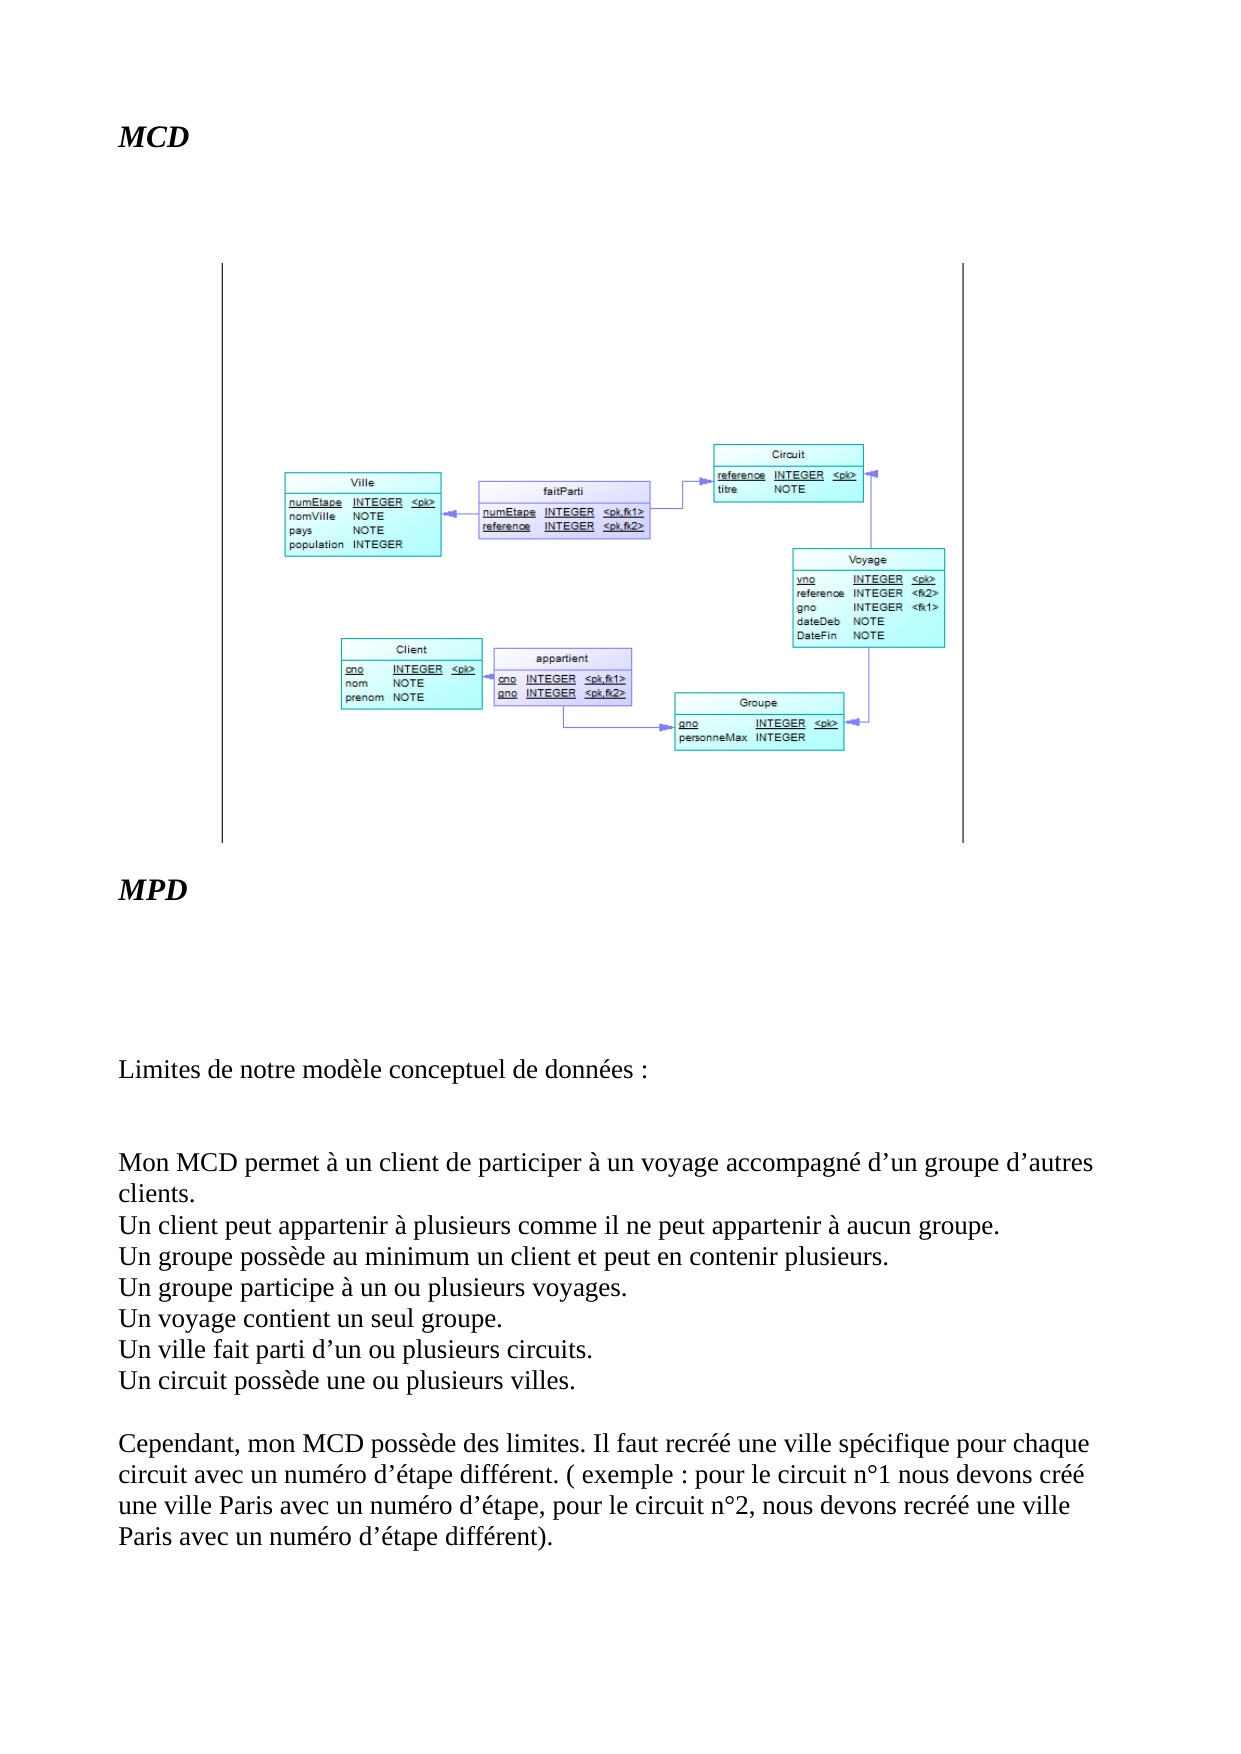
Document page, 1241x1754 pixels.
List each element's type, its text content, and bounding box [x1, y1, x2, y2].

text Cependant, mon MCD possède des limites. Il faut recréé une ville spécifique pour chaque circuit avec un numéro d’étape différent. ( exemple : pour le circuit n°1 nous devons créé une ville Paris avec un numéro d’étape, pour le circuit n°2, nous devons recréé une ville Paris avec un numéro d’étape différent). [118, 1427, 1122, 1551]
text Un voyage contient un seul groupe. [118, 1302, 1122, 1333]
text Un groupe possède au minimum un client et peut en contenir plusieurs. [118, 1240, 1122, 1271]
text Un groupe participe à un ou plusieurs voyages. [118, 1271, 1122, 1302]
text Un ville fait parti d’un ou plusieurs circuits. [118, 1333, 1122, 1364]
picture [159, 263, 1164, 843]
text Limites de notre modèle conceptuel de données : [118, 1053, 1122, 1084]
text Un circuit possède une ou plusieurs villes. [118, 1364, 1122, 1396]
text Un client peut appartenir à plusieurs comme il ne peut appartenir à aucun groupe. [118, 1209, 1122, 1240]
text MCD [118, 118, 1122, 154]
text Mon MCD permet à un client de participer à un voyage accompagné d’un groupe d’autres clients. [118, 1146, 1122, 1209]
text MPD [118, 871, 1122, 907]
